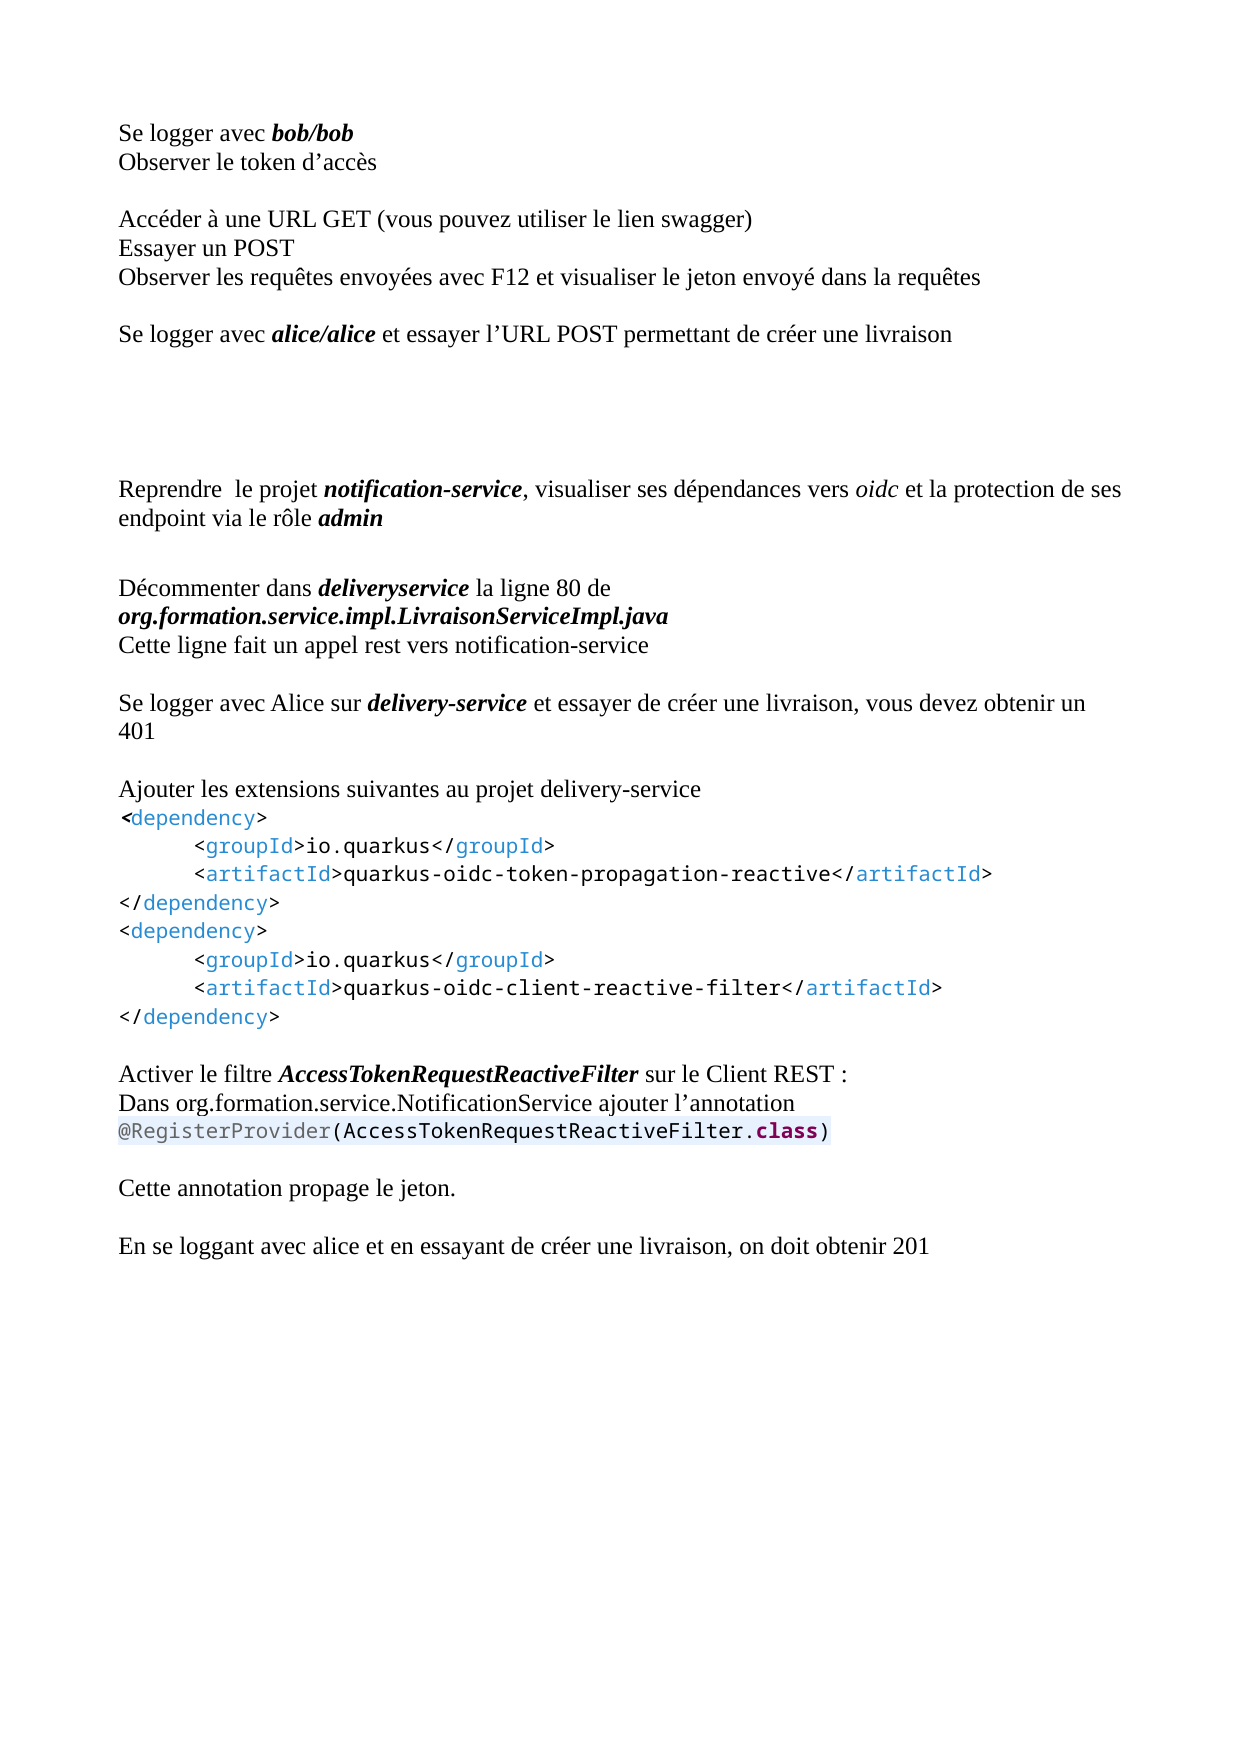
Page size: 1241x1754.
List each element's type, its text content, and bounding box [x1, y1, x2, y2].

text <artifactId>quarkus-oidc-token-propagation-reactive</artifactId> [118, 859, 1122, 888]
text Observer le token d’accès [118, 147, 1122, 176]
text </dependency> [118, 1002, 1122, 1030]
text Reprendre le projet notification-service, visualiser ses dépendances vers oidc et la protection de ses endpoint via le rôle admin [118, 474, 1122, 531]
text <artifactId>quarkus-oidc-client-reactive-filter</artifactId> [118, 973, 1122, 1002]
text Décommenter dans deliveryservice la ligne 80 de org.formation.service.impl.LivraisonServiceImpl.java [118, 573, 1122, 630]
text Ajouter les extensions suivantes au projet delivery-service [118, 774, 1122, 803]
text Se logger avec Alice sur delivery-service et essayer de créer une livraison, vous devez obtenir un 401 [118, 688, 1122, 745]
text <groupId>io.quarkus</groupId> [118, 831, 1122, 859]
text </dependency> [118, 888, 1122, 916]
text Accéder à une URL GET (vous pouvez utiliser le lien swagger) [118, 204, 1122, 233]
text <groupId>io.quarkus</groupId> [118, 945, 1122, 973]
text Dans org.formation.service.NotificationService ajouter l’annotation [118, 1088, 1122, 1116]
text Cette annotation propage le jeton. [118, 1173, 1122, 1202]
text <dependency> [118, 916, 1122, 945]
text Se logger avec bob/bob [118, 118, 1122, 147]
text @RegisterProvider(AccessTokenRequestReactiveFilter.class) [118, 1116, 1122, 1145]
text Essayer un POST [118, 233, 1122, 262]
text En se loggant avec alice et en essayant de créer une livraison, on doit obtenir 201 [118, 1231, 1122, 1259]
text <dependency> [118, 803, 1122, 831]
text Observer les requêtes envoyées avec F12 et visualiser le jeton envoyé dans la requêtes [118, 262, 1122, 291]
text Activer le filtre AccessTokenRequestReactiveFilter sur le Client REST : [118, 1059, 1122, 1088]
text Cette ligne fait un appel rest vers notification-service [118, 630, 1122, 659]
text Se logger avec alice/alice et essayer l’URL POST permettant de créer une livraison [118, 319, 1122, 348]
